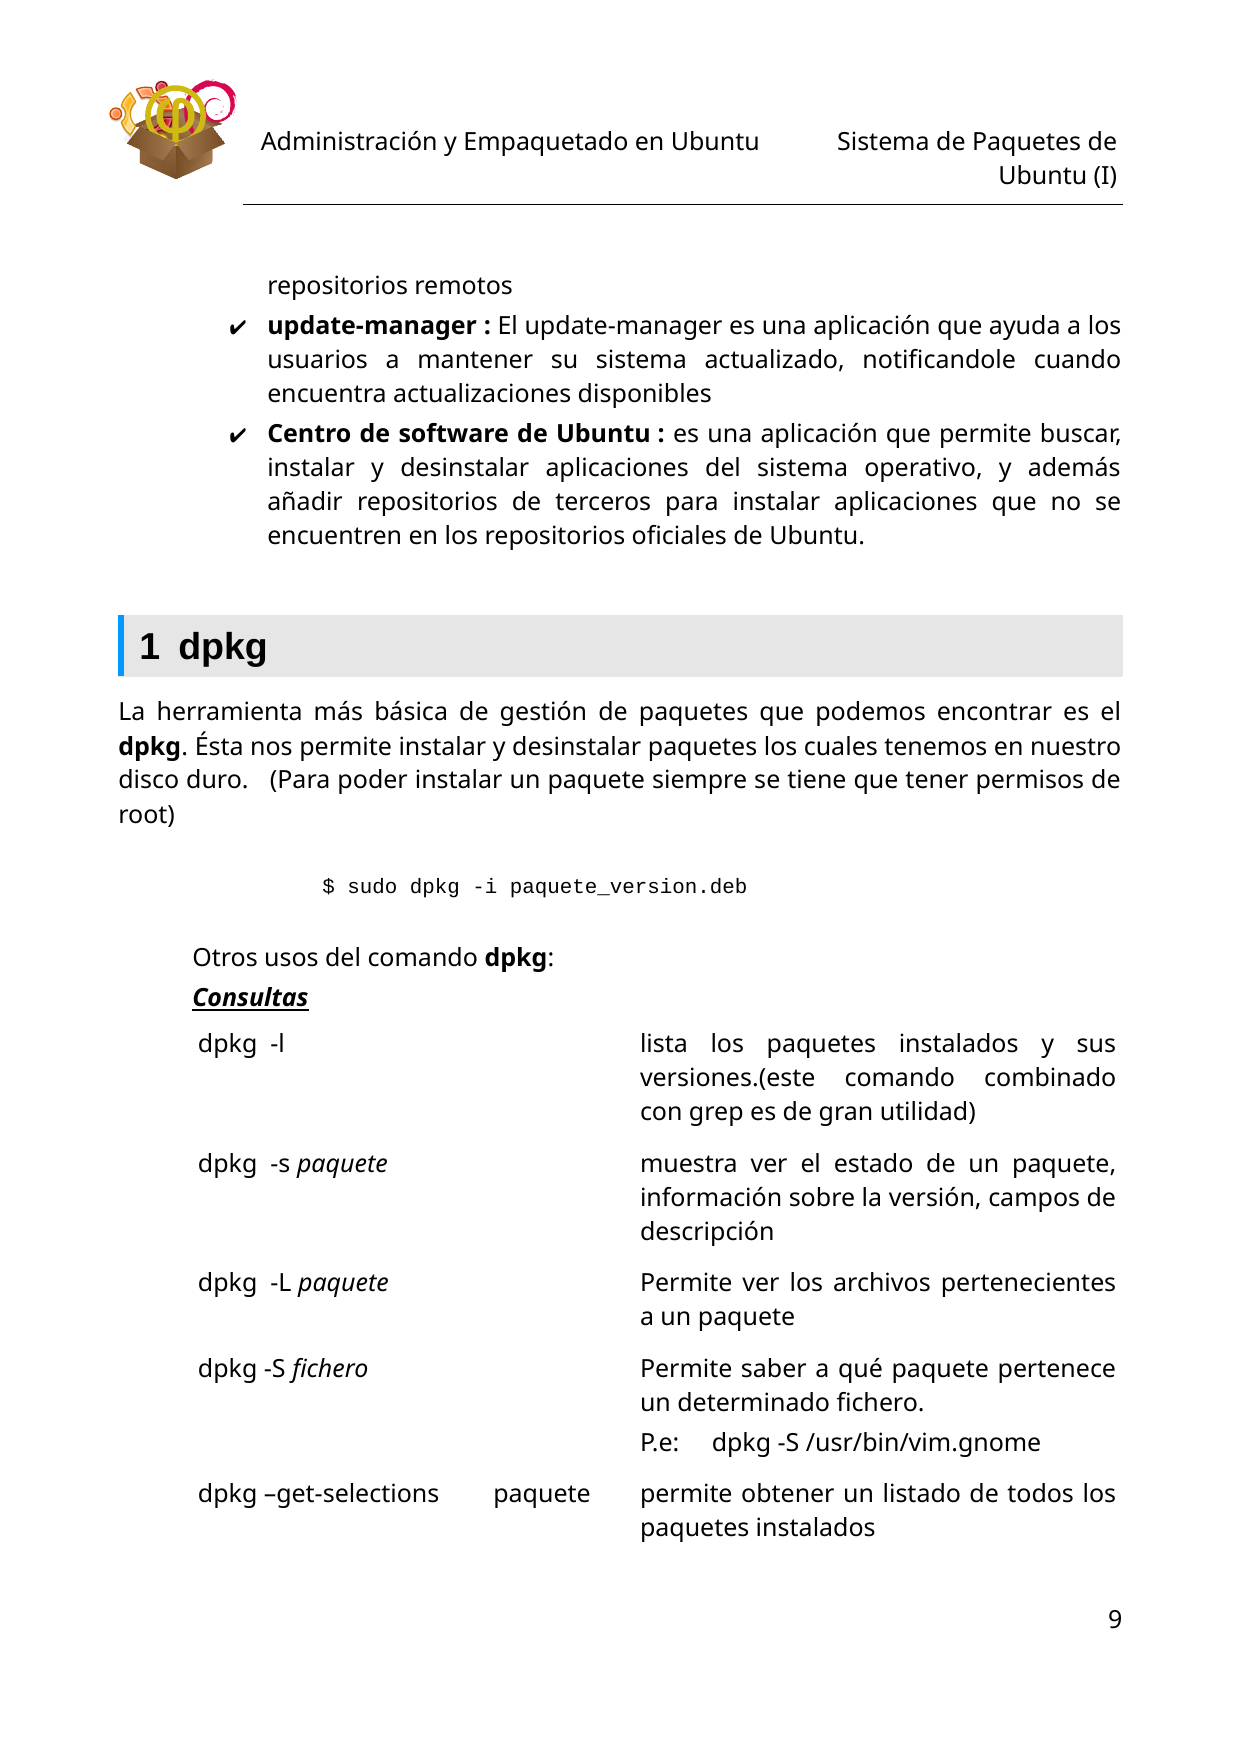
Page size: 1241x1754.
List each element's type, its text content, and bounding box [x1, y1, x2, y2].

table_cell Permite ver los archivos pertenecientes a un paquete [620, 1259, 1122, 1344]
table_cell dpkg –get-selections paquete [118, 1470, 620, 1556]
table_cell dpkg -L paquete [118, 1259, 620, 1344]
text Otros usos del comando dpkg: [192, 940, 1122, 974]
table_header dpkg -l [118, 1020, 620, 1139]
list Centro de software de Ubuntu : es una aplicación que permite buscar, instalar y desinstalar aplicaciones del sistema operativo, y además añadir repositorios de terceros para instalar aplicaciones que no se encuentren en los repositorios oficiales de Ubuntu. [229, 415, 1122, 552]
text La herramienta más básica de gestión de paquetes que podemos encontrar es el dpkg. Ésta nos permite instalar y desinstalar paquetes los cuales tenemos en nuestro disco duro. (Para poder instalar un paquete siempre se tiene que tener permisos de root) [118, 694, 1122, 830]
text Consultas [192, 980, 1122, 1014]
text $ sudo dpkg -i paquete_version.deb [174, 876, 1074, 900]
table_cell dpkg -s paquete [118, 1140, 620, 1259]
table_cell dpkg -S fichero [118, 1345, 620, 1470]
table_cell permite obtener un listado de todos los paquetes instalados [620, 1470, 1122, 1556]
table_cell muestra ver el estado de un paquete, información sobre la versión, campos de descripción [620, 1140, 1122, 1259]
list repositorios remotos [229, 267, 1122, 301]
subtitle dpkg [124, 616, 1122, 676]
table_cell Permite saber a qué paquete pertenece un determinado fichero. P.e: dpkg -S /usr/bin/vim.gnome [620, 1345, 1122, 1470]
table_header lista los paquetes instalados y sus versiones.(este comando combinado con grep es de gran utilidad) [620, 1020, 1122, 1139]
list update-manager : El update-manager es una aplicación que ayuda a los usuarios a mantener su sistema actualizado, notificandole cuando encuentra actualizaciones disponibles [229, 307, 1122, 409]
